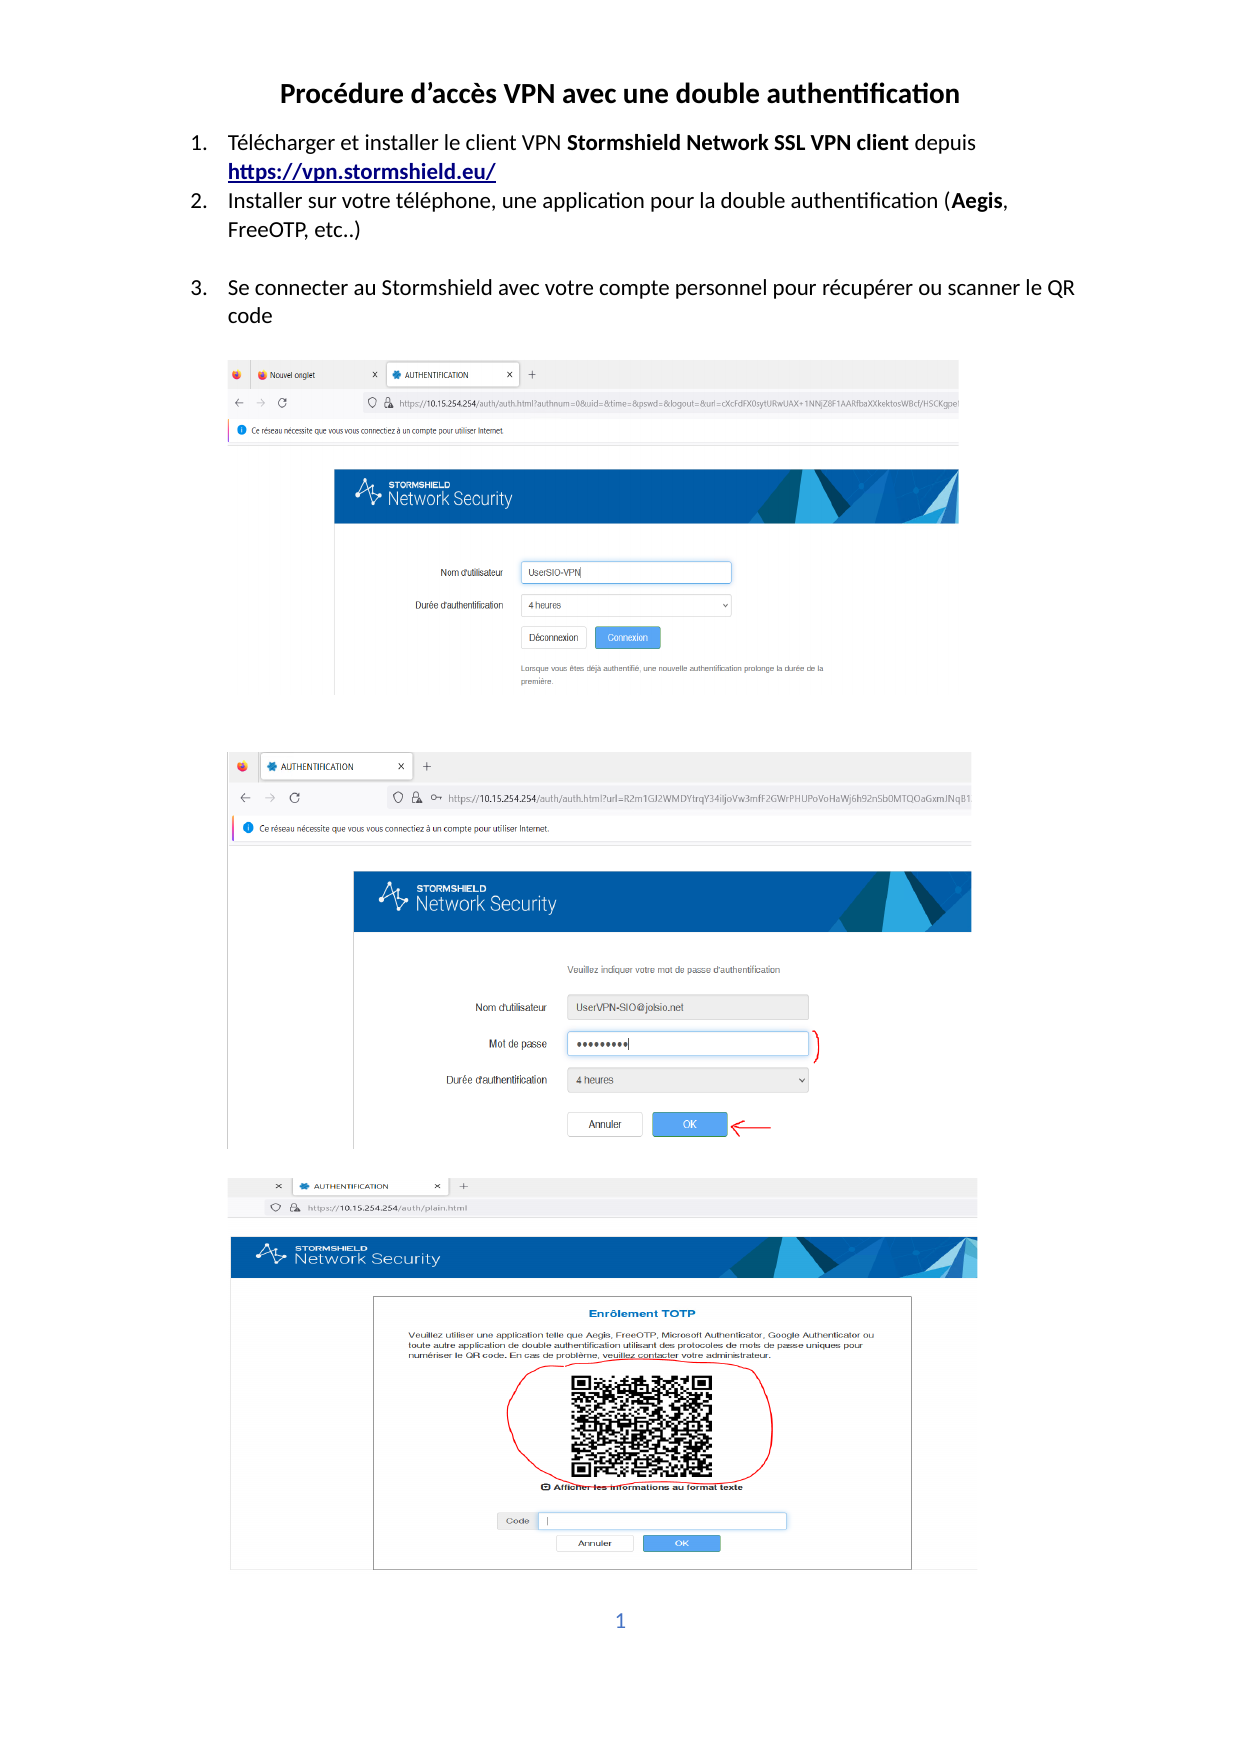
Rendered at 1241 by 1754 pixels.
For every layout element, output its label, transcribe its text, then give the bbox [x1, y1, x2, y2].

text Procédure d’accès VPN avec une double authentification [148, 75, 1093, 111]
list Se connecter au Stormshield avec votre compte personnel pour récupérer ou scanner le QR code [190, 273, 1093, 329]
list Installer sur votre téléphone, une application pour la double authentification (Aegis, FreeOTP, etc..) [190, 186, 1093, 243]
list Télécharger et installer le client VPN Stormshield Network SSL VPN client depuis https://vpn.stormshield.eu/ [190, 128, 1093, 185]
